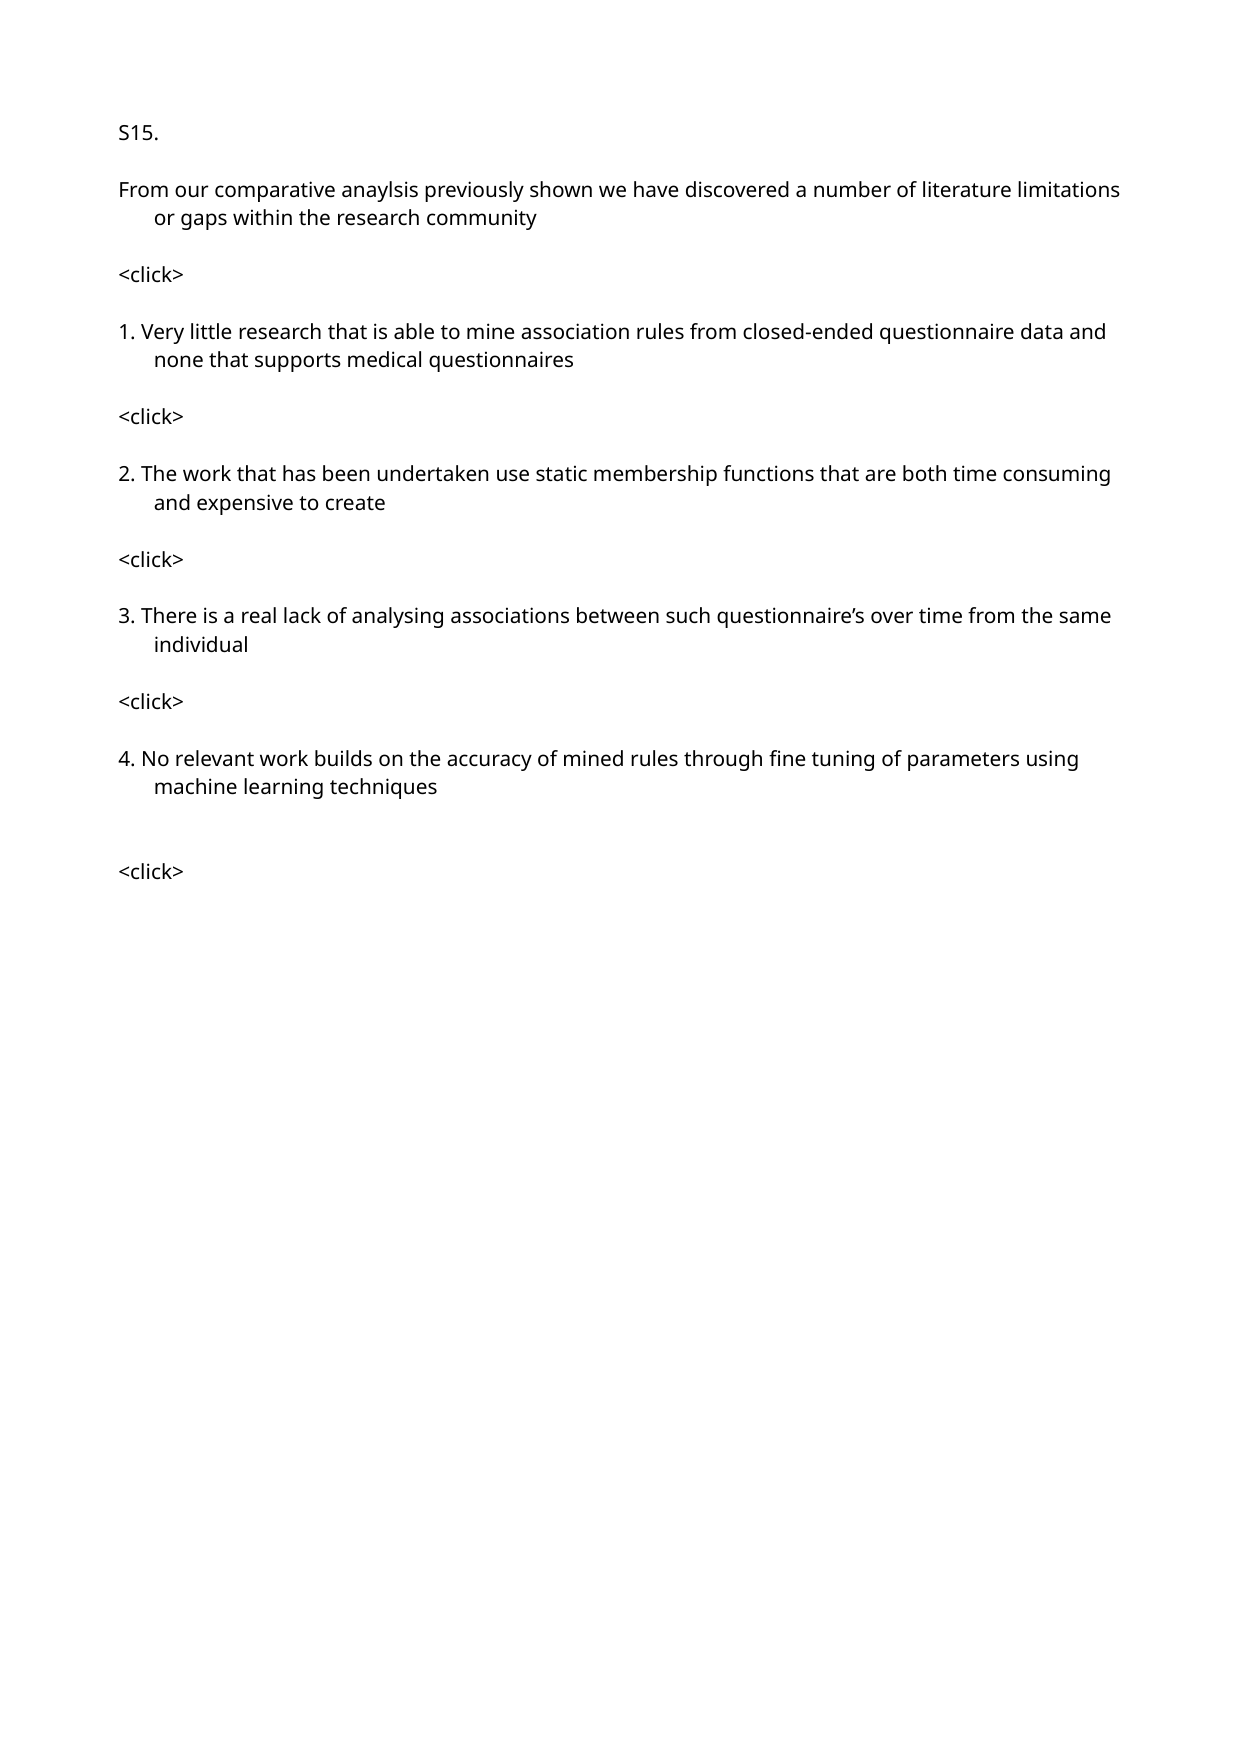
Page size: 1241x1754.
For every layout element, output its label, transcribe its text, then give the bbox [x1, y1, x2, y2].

text 1. Very little research that is able to mine association rules from closed-ended questionnaire data and none that supports medical questionnaires [118, 317, 1122, 374]
text <click> [118, 402, 1122, 431]
text <click> [118, 260, 1122, 289]
text <click> [118, 687, 1122, 715]
text <click> [118, 857, 1122, 886]
text 2. The work that has been undertaken use static membership functions that are both time consuming and expensive to create [118, 459, 1122, 516]
text <click> [118, 545, 1122, 573]
text From our comparative anaylsis previously shown we have discovered a number of literature limitations or gaps within the research community [118, 175, 1122, 232]
text 4. No relevant work builds on the accuracy of mined rules through fine tuning of parameters using machine learning techniques [118, 744, 1122, 801]
text S15. [118, 118, 1122, 147]
text 3. There is a real lack of analysing associations between such questionnaire’s over time from the same individual [118, 602, 1122, 658]
